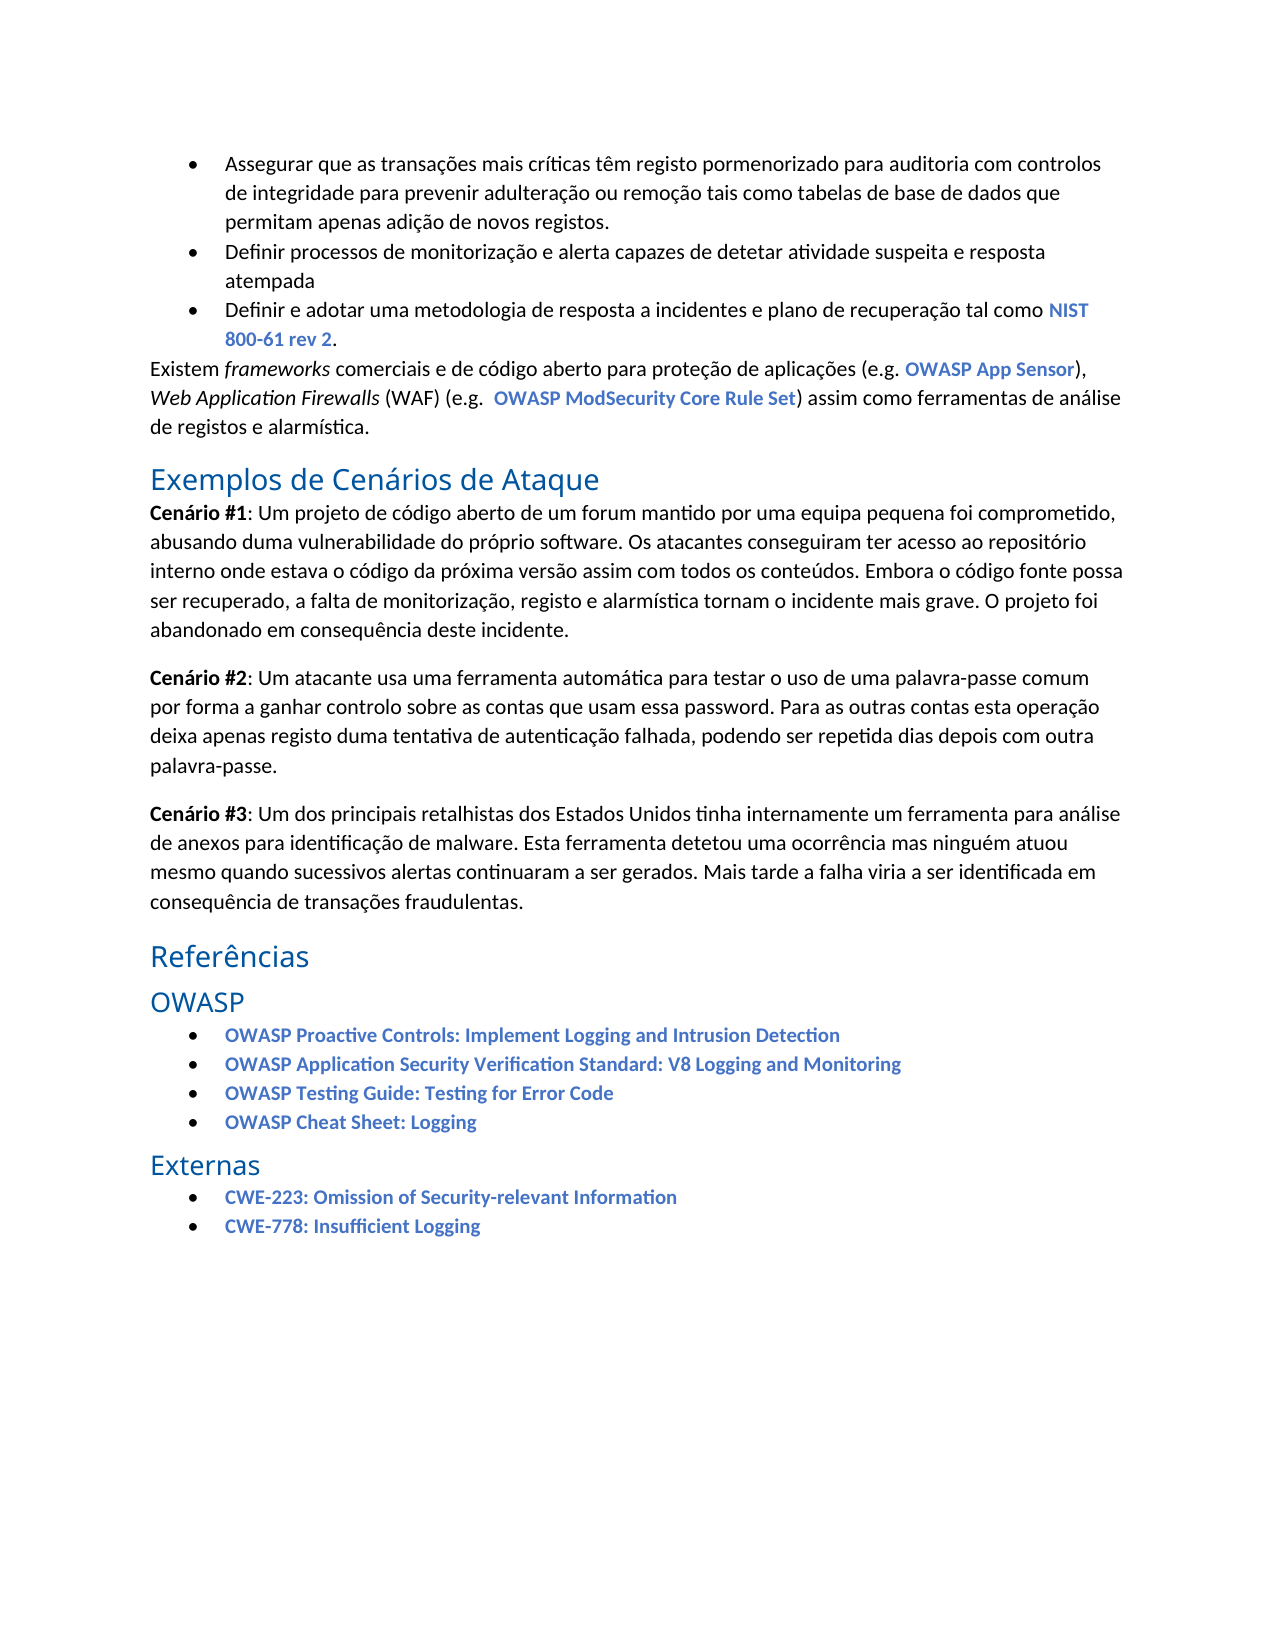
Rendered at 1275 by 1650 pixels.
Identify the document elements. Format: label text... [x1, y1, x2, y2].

text Existem frameworks comerciais e de código aberto para proteção de aplicações (e.g. OWASP App Sensor), Web Application Firewalls (WAF) (e.g. OWASP ModSecurity Core Rule Set) assim como ferramentas de análise de registos e alarmística. [150, 355, 1125, 440]
list Definir e adotar uma metodologia de resposta a incidentes e plano de recuperação tal como NIST 800-61 rev 2. [187, 296, 1125, 352]
list CWE-778: Insufficient Logging [187, 1212, 1125, 1239]
list Definir processos de monitorização e alerta capazes de detetar atividade suspeita e resposta atempada [187, 238, 1125, 294]
list OWASP Testing Guide: Testing for Error Code [187, 1079, 1125, 1106]
list Assegurar que as transações mais críticas têm registo pormenorizado para auditoria com controlos de integridade para prevenir adulteração ou remoção tais como tabelas de base de dados que permitam apenas adição de novos registos. [187, 150, 1125, 235]
list OWASP Cheat Sheet: Logging [187, 1108, 1125, 1135]
subtitle Exemplos de Cenários de Ataque [150, 459, 1125, 499]
text Cenário #3: Um dos principais retalhistas dos Estados Unidos tinha internamente um ferramenta para análise de anexos para identificação de malware. Esta ferramenta detetou uma ocorrência mas ninguém atuou mesmo quando sucessivos alertas continuaram a ser gerados. Mais tarde a falha viria a ser identificada em consequência de transações fraudulentas. [150, 800, 1125, 914]
subtitle OWASP [150, 984, 1125, 1021]
subtitle Referências [150, 936, 1125, 976]
subtitle Externas [150, 1146, 1125, 1183]
list OWASP Application Security Verification Standard: V8 Logging and Monitoring [187, 1050, 1125, 1077]
list OWASP Proactive Controls: Implement Logging and Intrusion Detection [187, 1021, 1125, 1047]
list CWE-223: Omission of Security-relevant Information [187, 1183, 1125, 1210]
text Cenário #2: Um atacante usa uma ferramenta automática para testar o uso de uma palavra-passe comum por forma a ganhar controlo sobre as contas que usam essa password. Para as outras contas esta operação deixa apenas registo duma tentativa de autenticação falhada, podendo ser repetida dias depois com outra palavra-passe. [150, 664, 1125, 779]
text Cenário #1: Um projeto de código aberto de um forum mantido por uma equipa pequena foi comprometido, abusando duma vulnerabilidade do próprio software. Os atacantes conseguiram ter acesso ao repositório interno onde estava o código da próxima versão assim com todos os conteúdos. Embora o código fonte possa ser recuperado, a falta de monitorização, registo e alarmística tornam o incidente mais grave. O projeto foi abandonado em consequência deste incidente. [150, 499, 1125, 643]
